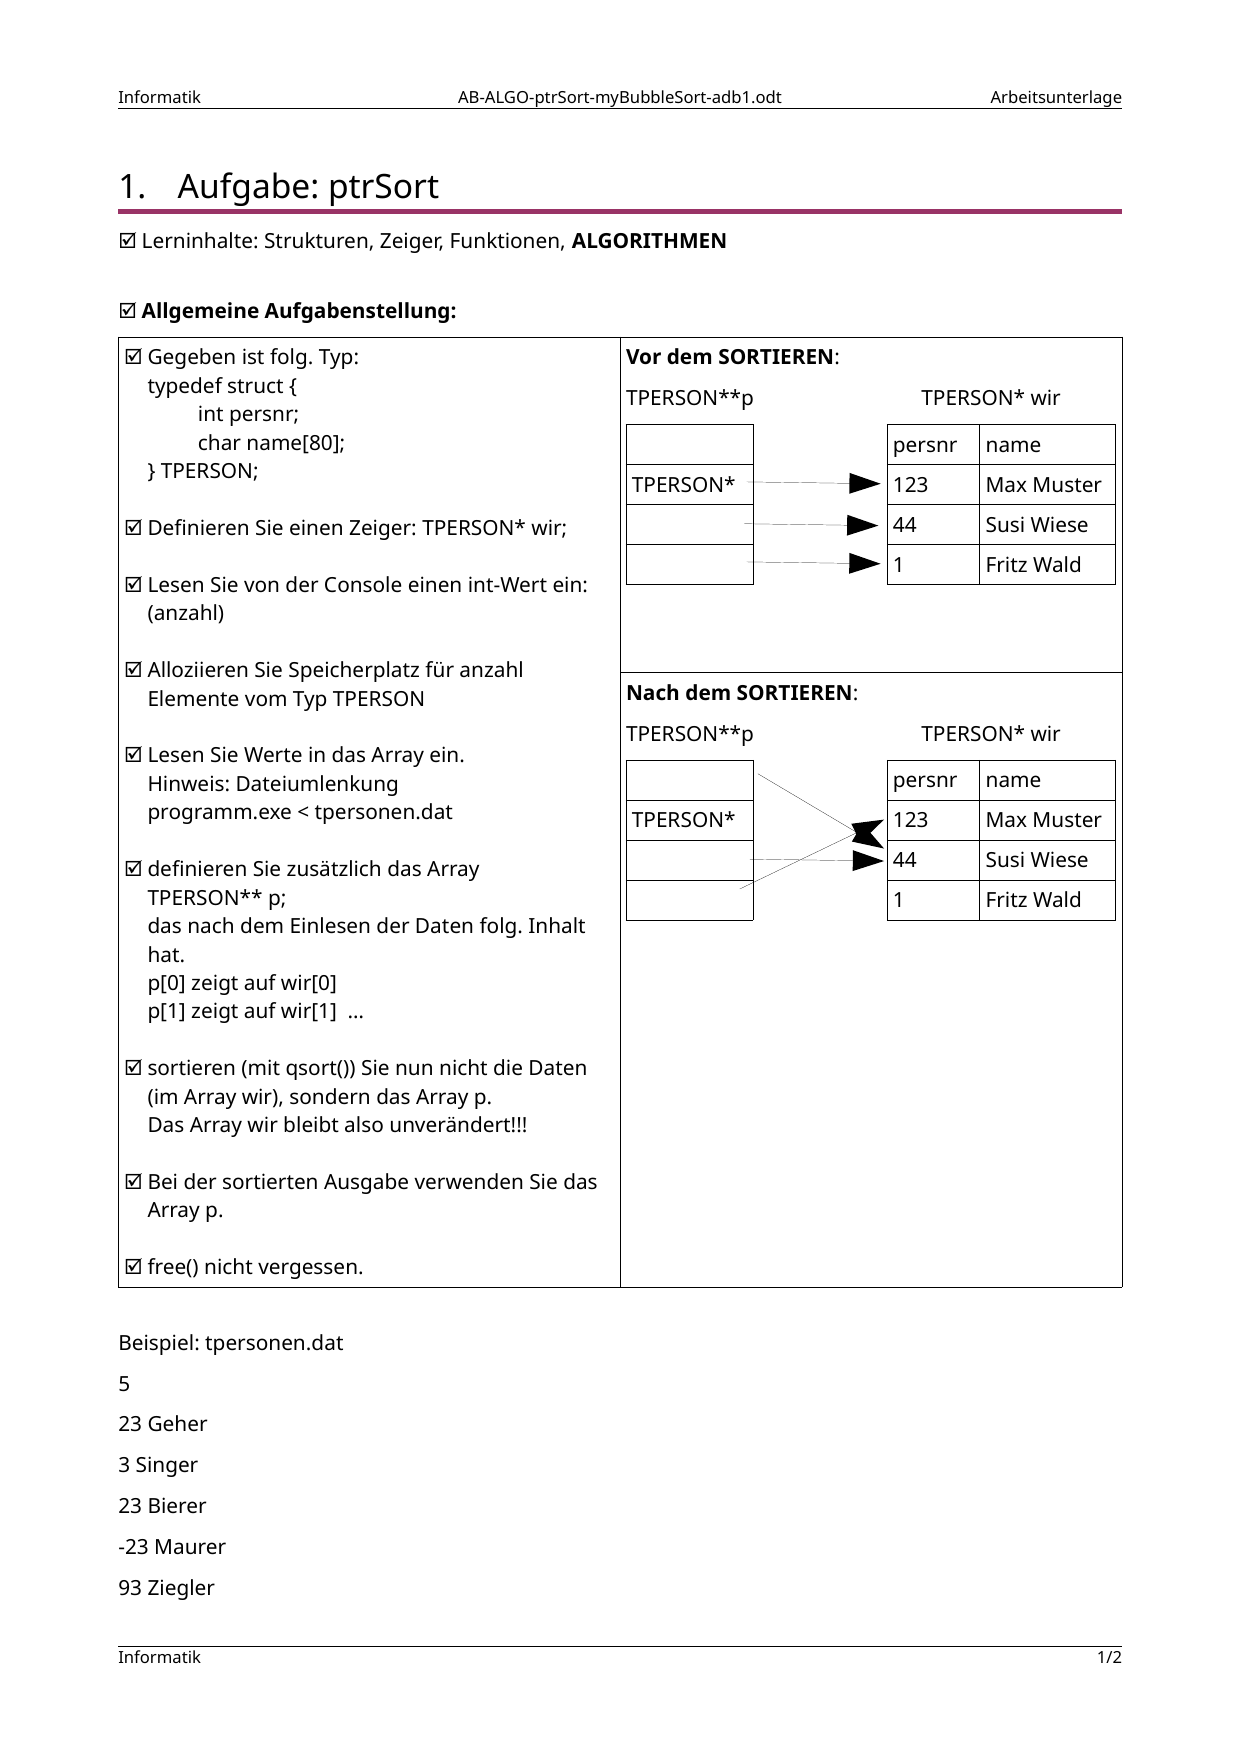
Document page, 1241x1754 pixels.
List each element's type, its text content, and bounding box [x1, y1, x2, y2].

subtitle Aufgabe: ptrSort [118, 163, 1122, 209]
table_cell TPERSON* [627, 801, 753, 840]
table_cell 123 [888, 465, 979, 504]
table_cell Max Muster [980, 465, 1115, 504]
table_cell TPERSON* [627, 465, 753, 504]
table_cell 1 [888, 881, 979, 920]
table_cell [627, 881, 753, 920]
text 93 Ziegler [118, 1573, 1122, 1602]
table_header [754, 760, 887, 800]
table_cell Fritz Wald [980, 881, 1115, 920]
table_header persnr [888, 761, 979, 800]
table_cell [754, 800, 855, 840]
text 23 Bierer [118, 1491, 1122, 1520]
table_cell 1 [888, 545, 979, 584]
table_cell 44 [888, 505, 979, 544]
table_header name [980, 425, 1115, 464]
table_header Gegeben ist folg. Typ: typedef struct { int persnr; char name[80]; } TPERSON; Definieren Sie einen Zeiger: TPERSON* wir; Lesen Sie von der Console einen int-Wert ein: (anzahl) Alloziieren Sie Speicherplatz für anzahl Elemente vom Typ TPERSON Lesen Sie Werte in das Array ein. Hinweis: Dateiumlenkung programm.exe < tpersonen.dat definieren Sie zusätzlich das Array TPERSON** p; das nach dem Einlesen der Daten folg. Inhalt hat. p[0] zeigt auf wir[0] p[1] zeigt auf wir[1] … sortieren (mit qsort()) Sie nun nicht die Daten (im Array wir), sondern das Array p. Das Array wir bleibt also unverändert!!! Bei der sortierten Ausgabe verwenden Sie das Array p. free() nicht vergessen. [119, 338, 620, 1287]
list Lerninhalte: Strukturen, Zeiger, Funktionen, ALGORITHMEN [118, 226, 1122, 283]
table_cell [627, 841, 753, 880]
table_cell Max Muster [980, 801, 1115, 840]
table_cell 44 [888, 841, 979, 880]
table_cell [754, 464, 887, 504]
table_header Vor dem SORTIEREN: TPERSON**p TPERSON* wir [621, 338, 1122, 672]
table_cell [627, 545, 753, 584]
text 3 Singer [118, 1451, 1122, 1479]
table_cell [761, 840, 887, 880]
table_header name [980, 761, 1115, 800]
table_header persnr [888, 425, 979, 464]
text -23 Maurer [118, 1532, 1122, 1561]
table_cell Nach dem SORTIEREN: TPERSON**p TPERSON* wir [621, 673, 1122, 1287]
table_cell [754, 504, 887, 544]
text 23 Geher [118, 1409, 1122, 1438]
table_header [627, 761, 753, 800]
table_cell [754, 840, 839, 859]
list Allgemeine Aufgabenstellung: [118, 296, 1122, 324]
table_cell [754, 880, 887, 920]
text Beispiel: tpersonen.dat [118, 1328, 1122, 1356]
table_header [627, 425, 753, 464]
table_cell [754, 544, 887, 584]
table_cell 123 [888, 801, 979, 840]
table_cell [805, 800, 887, 840]
table_cell Fritz Wald [980, 545, 1115, 584]
text 5 [118, 1369, 1122, 1397]
table_cell Susi Wiese [980, 841, 1115, 880]
table_header [754, 424, 887, 464]
table_cell [844, 835, 855, 840]
table_cell Susi Wiese [980, 505, 1115, 544]
table_cell [754, 860, 797, 880]
table_cell [627, 505, 753, 544]
